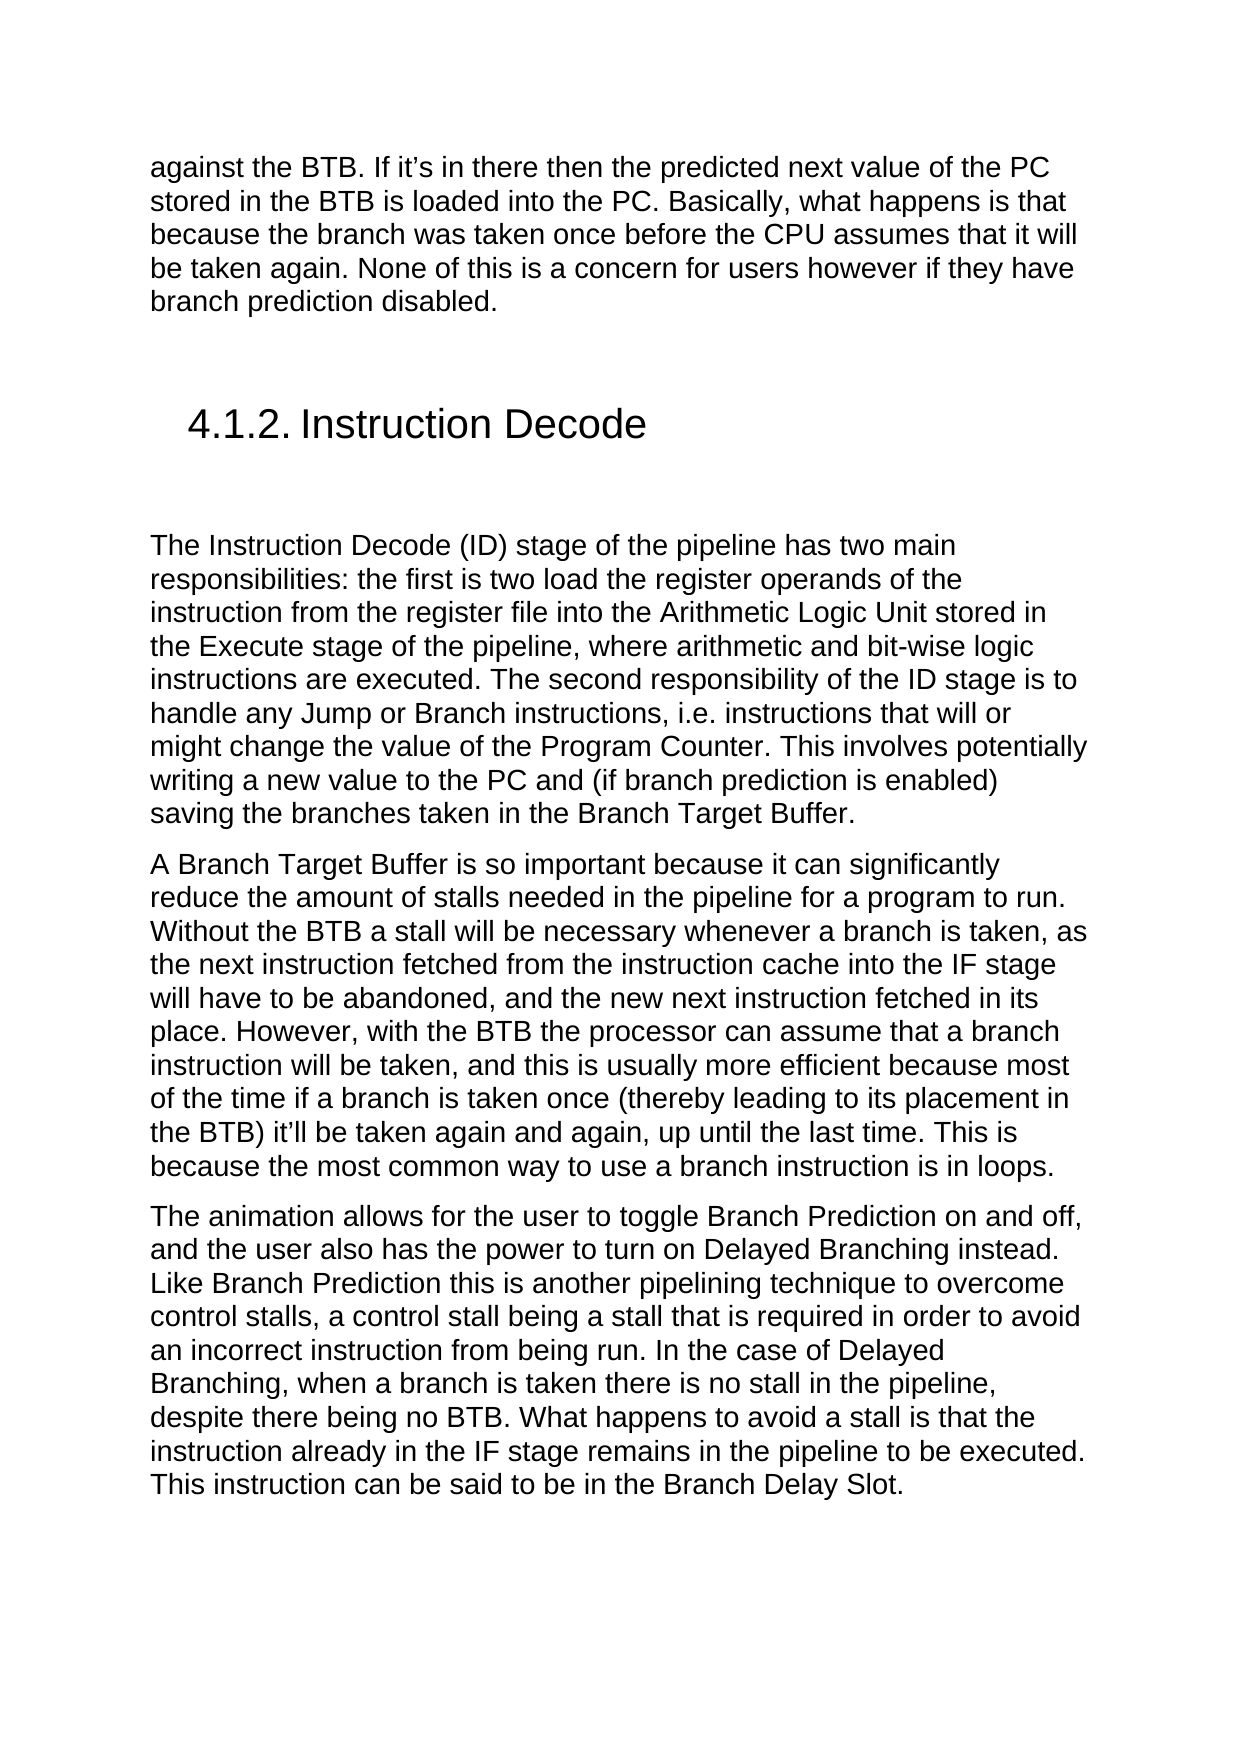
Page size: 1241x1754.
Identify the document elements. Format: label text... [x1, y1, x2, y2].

list Instruction Decode [187, 399, 1090, 447]
text against the BTB. If it’s in there then the predicted next value of the PC stored in the BTB is loaded into the PC. Basically, what happens is that because the branch was taken once before the CPU assumes that it will be taken again. None of this is a concern for users however if they have branch prediction disabled. [150, 150, 1090, 318]
text The animation allows for the user to toggle Branch Prediction on and off, and the user also has the power to turn on Delayed Branching instead. Like Branch Prediction this is another pipelining technique to overcome control stalls, a control stall being a stall that is required in order to avoid an incorrect instruction from being run. In the case of Delayed Branching, when a branch is taken there is no stall in the pipeline, despite there being no BTB. What happens to avoid a stall is that the instruction already in the IF stage remains in the pipeline to be executed. This instruction can be said to be in the Branch Delay Slot. [150, 1199, 1090, 1501]
text The Instruction Decode (ID) stage of the pipeline has two main responsibilities: the first is two load the register operands of the instruction from the register file into the Arithmetic Logic Unit stored in the Execute stage of the pipeline, where arithmetic and bit-wise logic instructions are executed. The second responsibility of the ID stage is to handle any Jump or Branch instructions, i.e. instructions that will or might change the value of the Program Counter. This involves potentially writing a new value to the PC and (if branch prediction is enabled) saving the branches taken in the Branch Target Buffer. [150, 528, 1090, 830]
text A Branch Target Buffer is so important because it can significantly reduce the amount of stalls needed in the pipeline for a program to run. Without the BTB a stall will be necessary whenever a branch is taken, as the next instruction fetched from the instruction cache into the IF stage will have to be abandoned, and the new next instruction fetched in its place. However, with the BTB the processor can assume that a branch instruction will be taken, and this is usually more efficient because most of the time if a branch is taken once (thereby leading to its placement in the BTB) it’ll be taken again and again, up until the last time. This is because the most common way to use a branch instruction is in loops. [150, 847, 1090, 1182]
